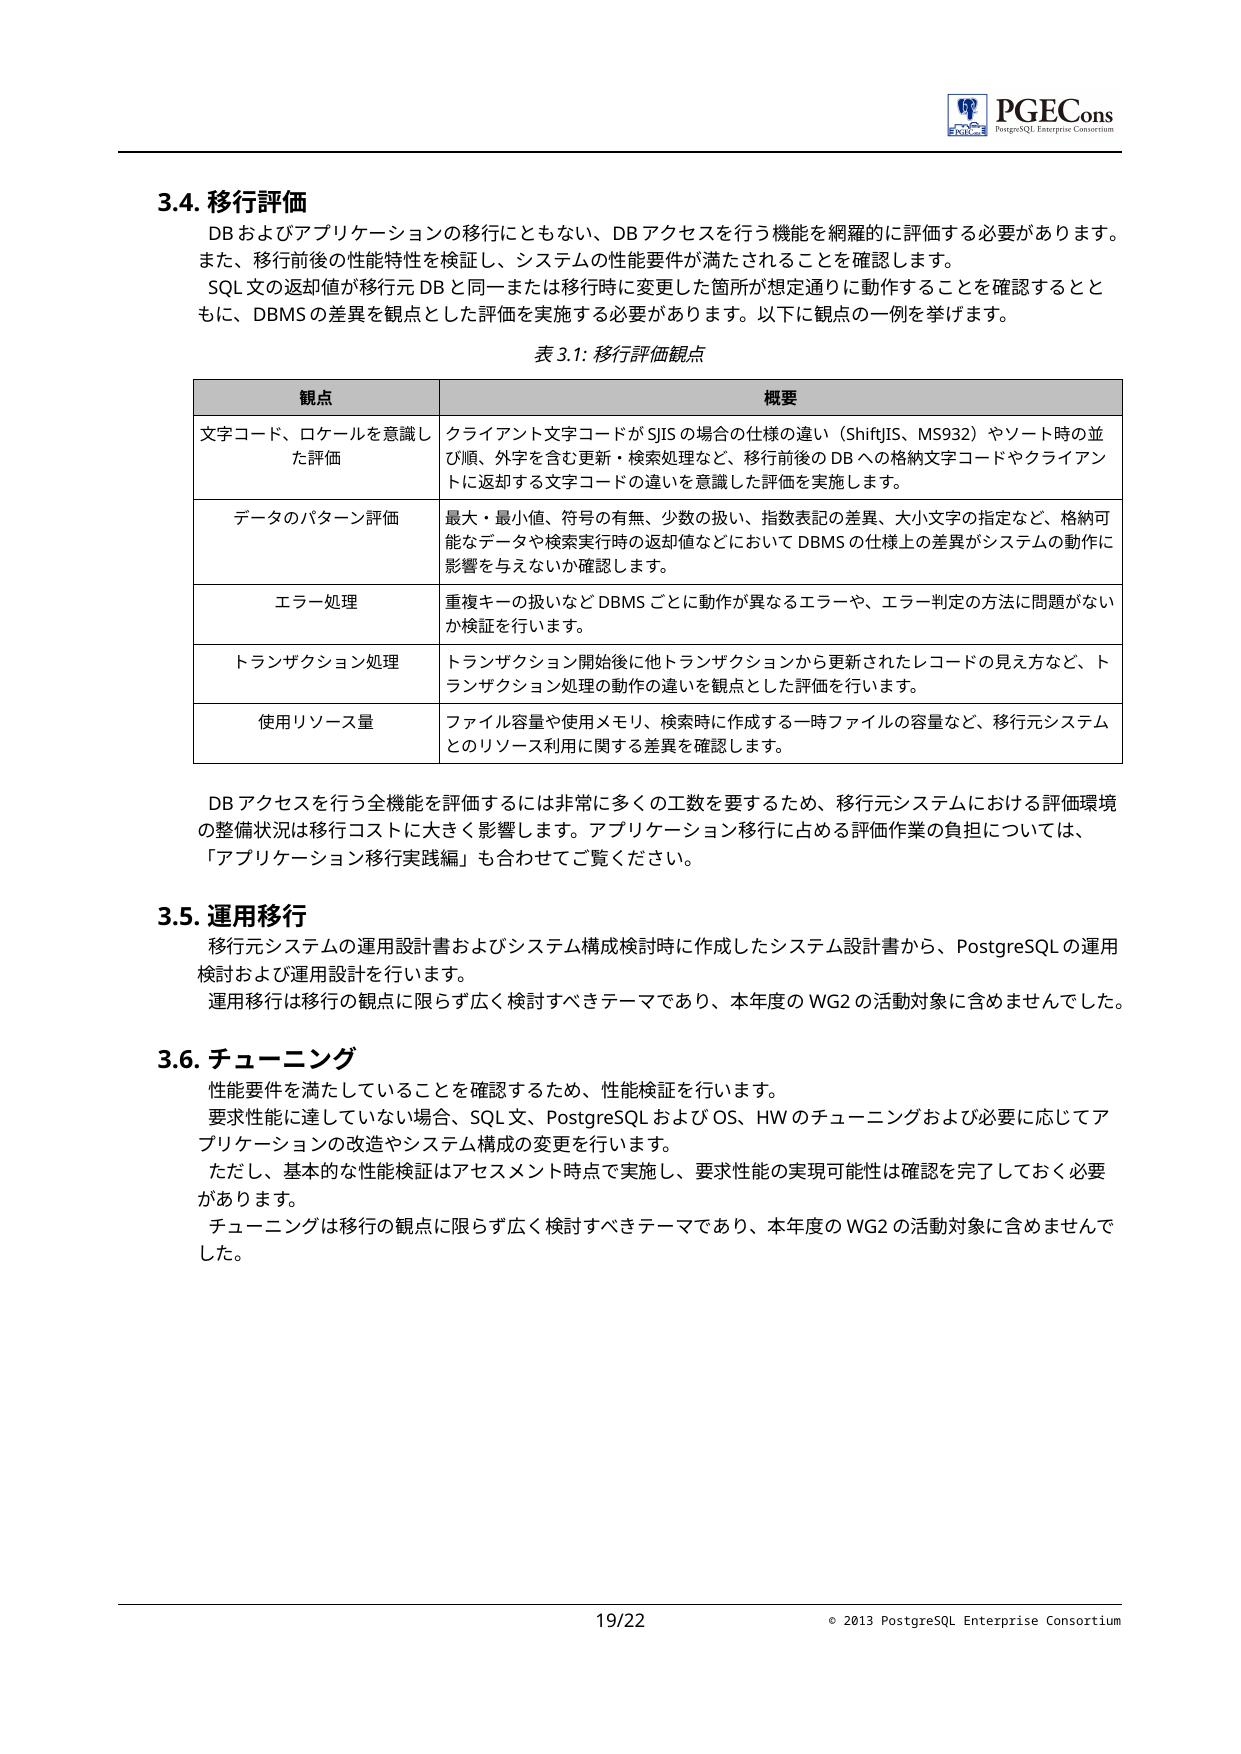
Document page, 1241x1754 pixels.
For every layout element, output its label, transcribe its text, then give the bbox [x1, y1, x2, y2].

table_cell エラー処理 [194, 585, 439, 643]
table_cell 最大・最小値、符号の有無、少数の扱い、指数表記の差異、大小文字の指定など、格納可能なデータや検索実行時の返却値などにおいてDBMSの仕様上の差異がシステムの動作に影響を与えないか確認します。 [440, 500, 1122, 583]
table_cell トランザクション開始後に他トランザクションから更新されたレコードの見え方など、トランザクション処理の動作の違いを観点とした評価を行います。 [440, 645, 1122, 703]
table_cell 使用リソース量 [194, 704, 439, 763]
picture [941, 88, 1119, 142]
text ただし、基本的な性能検証はアセスメント時点で実施し、要求性能の実現可能性は確認を完了しておく必要があります。 [197, 1157, 1122, 1211]
text 要求性能に達していない場合、SQL文、PostgreSQLおよびOS、HWのチューニングおよび必要に応じてアプリケーションの改造やシステム構成の変更を行います。 [197, 1103, 1122, 1157]
subtitle 運用移行 [157, 896, 1122, 932]
table_header 概要 [440, 380, 1122, 415]
table_cell ファイル容量や使用メモリ、検索時に作成する一時ファイルの容量など、移行元システムとのリソース利用に関する差異を確認します。 [440, 704, 1122, 763]
subtitle チューニング [157, 1039, 1122, 1076]
text 性能要件を満たしていることを確認するため、性能検証を行います。 [197, 1076, 1122, 1103]
text SQL文の返却値が移行元DBと同一または移行時に変更した箇所が想定通りに動作することを確認するとともに、DBMSの差異を観点とした評価を実施する必要があります。以下に観点の一例を挙げます。 [197, 273, 1122, 327]
subtitle 移行評価 [157, 182, 1122, 218]
table_header 観点 [194, 380, 439, 415]
text 移行元システムの運用設計書およびシステム構成検討時に作成したシステム設計書から、PostgreSQLの運用検討および運用設計を行います。 [197, 932, 1122, 987]
table_cell データのパターン評価 [194, 500, 439, 583]
table_cell 文字コード、ロケールを意識した評価 [194, 416, 439, 499]
text DBアクセスを行う全機能を評価するには非常に多くの工数を要するため、移行元システムにおける評価環境の整備状況は移行コストに大きく影響します。アプリケーション移行に占める評価作業の負担については、「アプリケーション移行実践編」も合わせてご覧ください。 [197, 789, 1122, 870]
text DBおよびアプリケーションの移行にともない、DBアクセスを行う機能を網羅的に評価する必要があります。また、移行前後の性能特性を検証し、システムの性能要件が満たされることを確認します。 [197, 218, 1122, 273]
table_cell 重複キーの扱いなどDBMSごとに動作が異なるエラーや、エラー判定の方法に問題がないか検証を行います。 [440, 585, 1122, 643]
text チューニングは移行の観点に限らず広く検討すべきテーマであり、本年度のWG2の活動対象に含めませんでした。 [197, 1211, 1122, 1266]
text 表 3.1: 移行評価観点 [118, 339, 1122, 367]
table_cell クライアント文字コードがSJISの場合の仕様の違い（ShiftJIS、MS932）やソート時の並び順、外字を含む更新・検索処理など、移行前後のDBへの格納文字コードやクライアントに返却する文字コードの違いを意識した評価を実施します。 [440, 416, 1122, 499]
table_cell トランザクション処理 [194, 645, 439, 703]
text 運用移行は移行の観点に限らず広く検討すべきテーマであり、本年度のWG2の活動対象に含めませんでした。 [197, 987, 1122, 1014]
